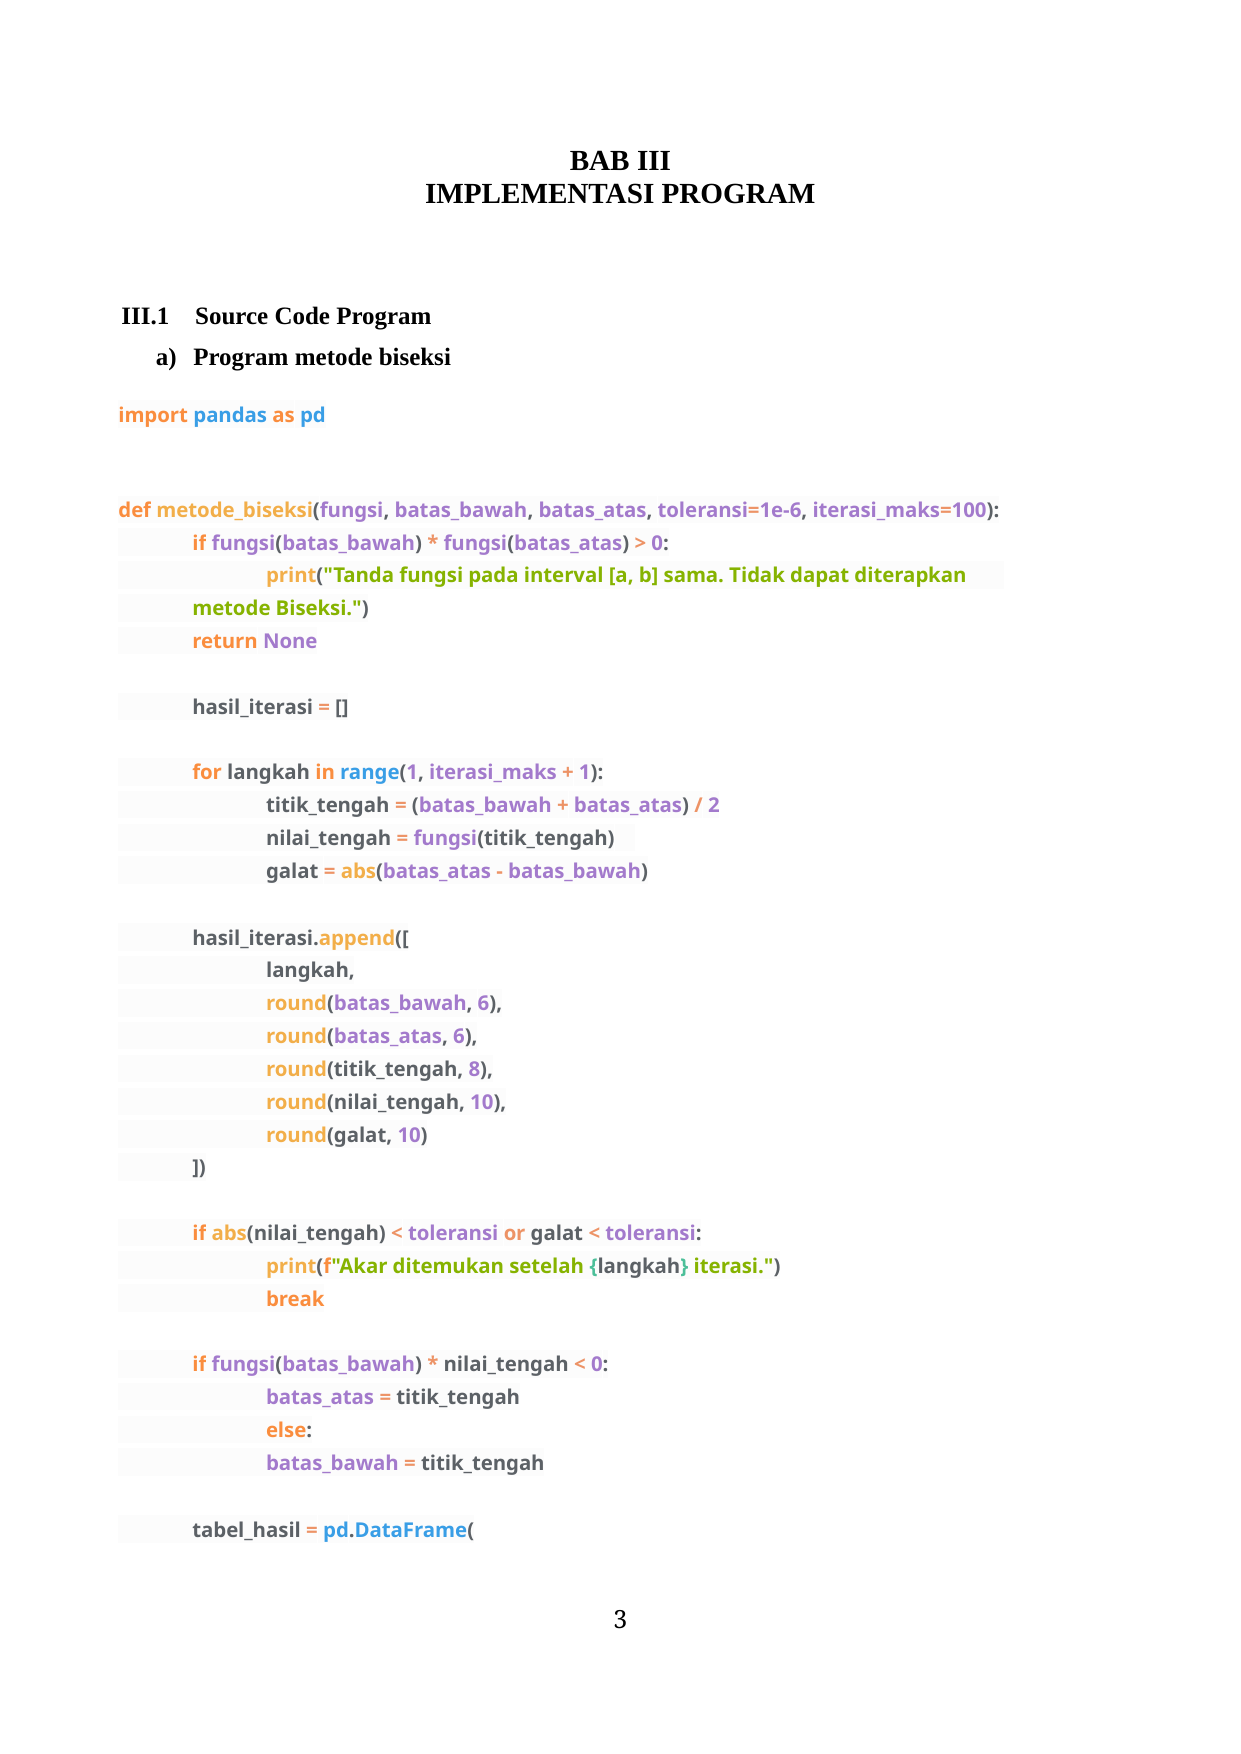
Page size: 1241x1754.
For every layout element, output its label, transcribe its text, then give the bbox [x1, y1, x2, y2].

text if fungsi(batas_bawah) * nilai_tengah < 0: [118, 1345, 1122, 1378]
text langkah, [118, 951, 1122, 984]
text round(batas_bawah, 6), [118, 984, 1122, 1017]
text hasil_iterasi.append([ [118, 918, 1122, 951]
text if fungsi(batas_bawah) * fungsi(batas_atas) > 0: [118, 523, 1122, 556]
subtitle Source Code Program [121, 301, 1119, 330]
text break [118, 1279, 1122, 1312]
text titik_tengah = (batas_bawah + batas_atas) / 2 [118, 786, 1122, 818]
text ]) [118, 1148, 1122, 1181]
text def metode_biseksi(fungsi, batas_bawah, batas_atas, toleransi=1e-6, iterasi_maks=100): [118, 490, 1122, 523]
text round(batas_atas, 6), [118, 1017, 1122, 1049]
text for langkah in range(1, iterasi_maks + 1): [118, 753, 1122, 786]
text round(nilai_tengah, 10), [118, 1082, 1122, 1115]
text else: [118, 1410, 1122, 1443]
text round(galat, 10) [118, 1115, 1122, 1148]
text nilai_tengah = fungsi(titik_tengah) [118, 818, 1122, 851]
list Program metode biseksi [156, 342, 1122, 371]
text if abs(nilai_tengah) < toleransi or galat < toleransi: [118, 1213, 1122, 1246]
text hasil_iterasi = [] [118, 687, 1122, 720]
list import pandas as pd [118, 400, 1122, 428]
subtitle IMPLEMENTASI PROGRAM [118, 143, 1122, 210]
text return None [118, 622, 1122, 654]
text print("Tanda fungsi pada interval [a, b] sama. Tidak dapat diterapkan metode Biseksi.") [118, 556, 1122, 622]
text round(titik_tengah, 8), [118, 1049, 1122, 1082]
text tabel_hasil = pd.DataFrame( [118, 1510, 1122, 1543]
text print(f"Akar ditemukan setelah {langkah} iterasi.") [118, 1246, 1122, 1279]
text batas_atas = titik_tengah [118, 1378, 1122, 1410]
text batas_bawah = titik_tengah [118, 1443, 1122, 1476]
text galat = abs(batas_atas - batas_bawah) [118, 851, 1122, 884]
